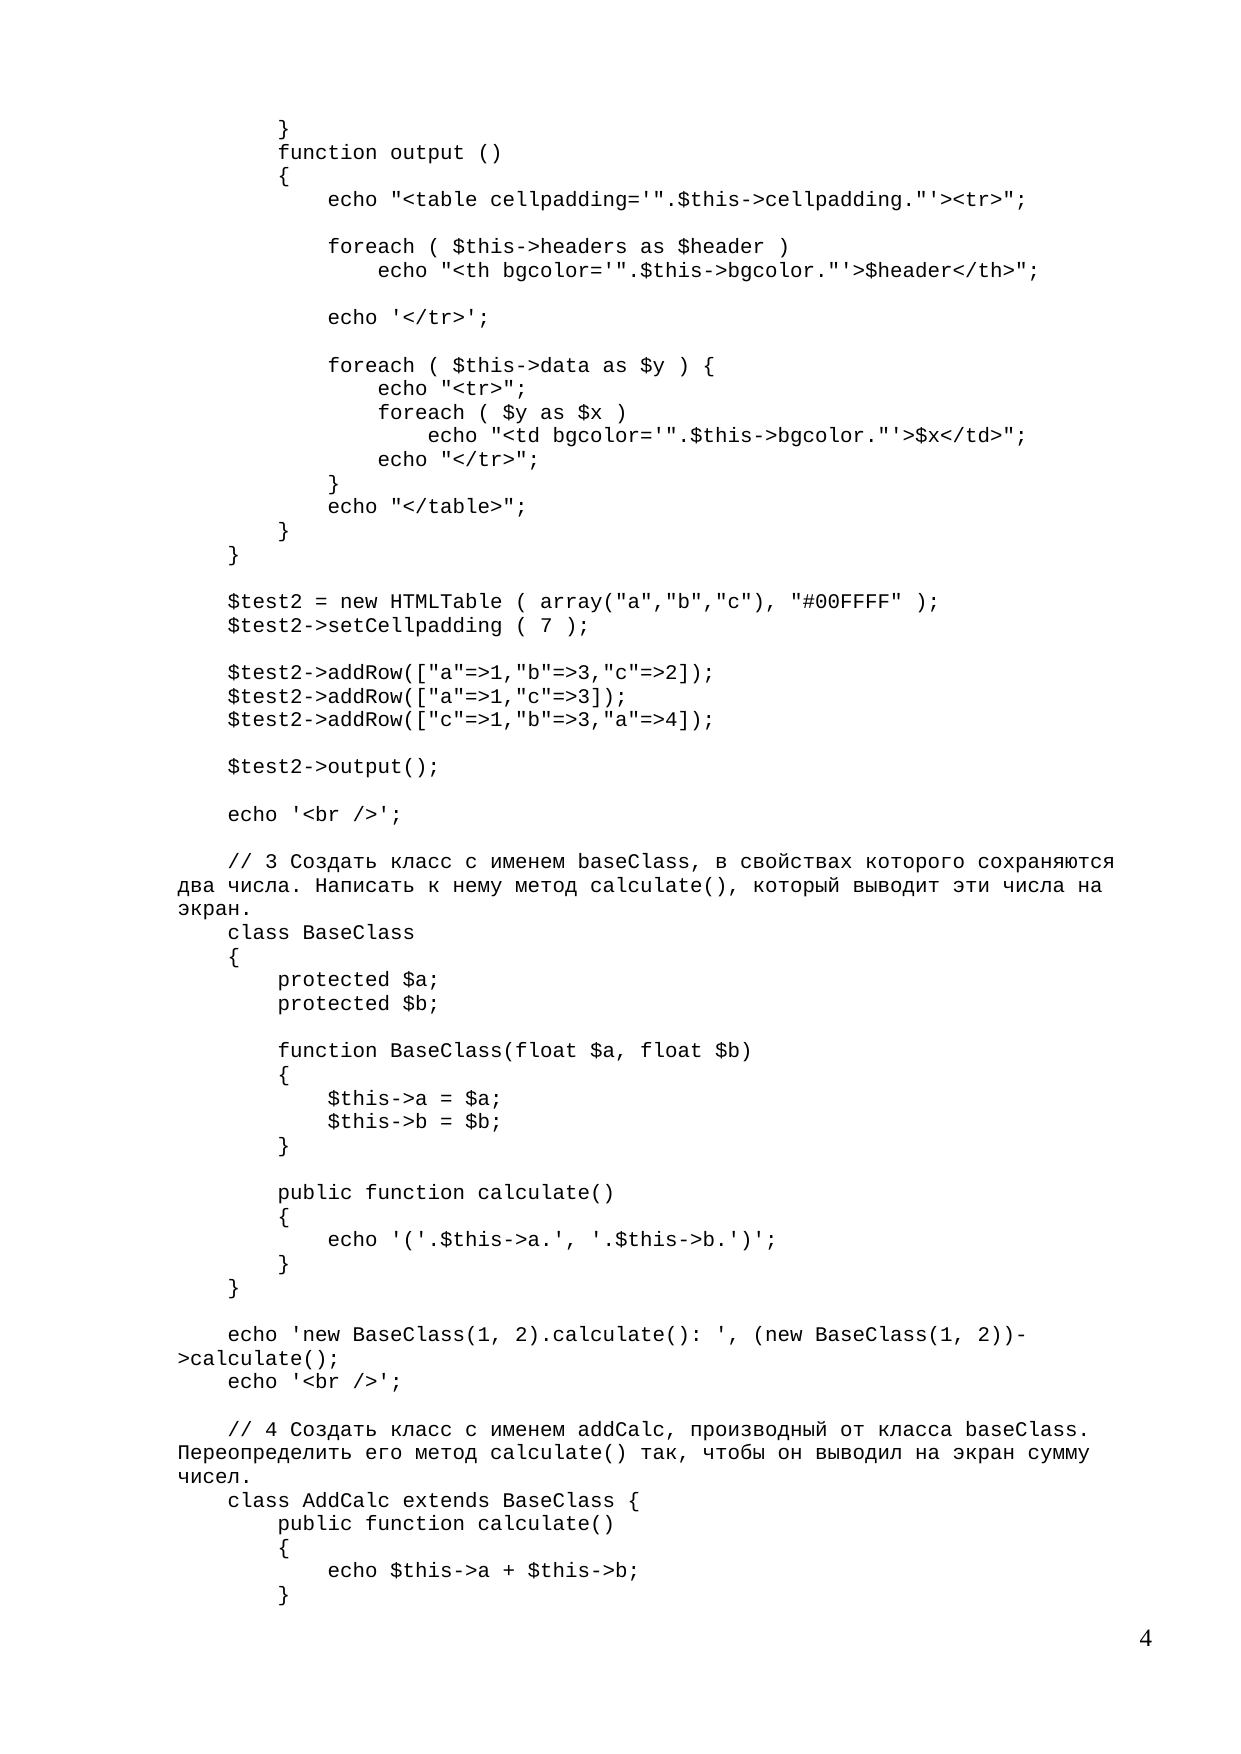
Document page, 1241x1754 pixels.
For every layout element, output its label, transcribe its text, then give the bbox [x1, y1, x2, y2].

text { [177, 1064, 1152, 1088]
text protected $b; [177, 993, 1152, 1017]
text } [177, 1135, 1152, 1158]
text } [177, 1253, 1152, 1277]
text $test2->setCellpadding ( 7 ); [177, 615, 1152, 638]
text echo '<br />'; [177, 1371, 1152, 1395]
text echo "<tr>"; [177, 378, 1152, 402]
text echo "</table>"; [177, 496, 1152, 520]
text $test2->output(); [177, 757, 1152, 780]
text echo "<th bgcolor='".$this->bgcolor."'>$header</th>"; [177, 260, 1152, 284]
text // 3 Создать класс с именем baseClass, в свойствах которого сохраняются два числа. Написать к нему метод calculate(), который выводит эти числа на экран. [177, 851, 1152, 922]
text } [177, 520, 1152, 544]
text $test2->addRow(["c"=>1,"b"=>3,"a"=>4]); [177, 709, 1152, 733]
text function BaseClass(float $a, float $b) [177, 1040, 1152, 1064]
text } [177, 473, 1152, 496]
text { [177, 1537, 1152, 1561]
text echo '</tr>'; [177, 307, 1152, 331]
text } [177, 118, 1152, 142]
text protected $a; [177, 969, 1152, 993]
text echo "<td bgcolor='".$this->bgcolor."'>$x</td>"; [177, 426, 1152, 449]
text echo "</tr>"; [177, 449, 1152, 473]
text public function calculate() [177, 1513, 1152, 1537]
text } [177, 1584, 1152, 1608]
text { [177, 165, 1152, 189]
text function output () [177, 142, 1152, 165]
text { [177, 946, 1152, 969]
text $this->a = $a; [177, 1088, 1152, 1111]
text foreach ( $this->headers as $header ) [177, 236, 1152, 260]
text $this->b = $b; [177, 1111, 1152, 1135]
text { [177, 1206, 1152, 1229]
text echo '<br />'; [177, 804, 1152, 827]
text echo "<table cellpadding='".$this->cellpadding."'><tr>"; [177, 189, 1152, 213]
text } [177, 1277, 1152, 1300]
text $test2->addRow(["a"=>1,"c"=>3]); [177, 686, 1152, 709]
text echo $this->a + $this->b; [177, 1561, 1152, 1584]
text public function calculate() [177, 1182, 1152, 1206]
text class AddCalc extends BaseClass { [177, 1489, 1152, 1513]
text $test2 = new HTMLTable ( array("a","b","c"), "#00FFFF" ); [177, 591, 1152, 615]
text // 4 Создать класс с именем addCalc, производный от класса baseClass. Переопределить его метод calculate() так, чтобы он выводил на экран сумму чисел. [177, 1419, 1152, 1489]
text $test2->addRow(["a"=>1,"b"=>3,"c"=>2]); [177, 662, 1152, 686]
text echo 'new BaseClass(1, 2).calculate(): ', (new BaseClass(1, 2))->calculate(); [177, 1324, 1152, 1371]
text echo '('.$this->a.', '.$this->b.')'; [177, 1229, 1152, 1253]
text foreach ( $y as $x ) [177, 402, 1152, 426]
text class BaseClass [177, 922, 1152, 946]
text } [177, 544, 1152, 567]
text foreach ( $this->data as $y ) { [177, 354, 1152, 378]
